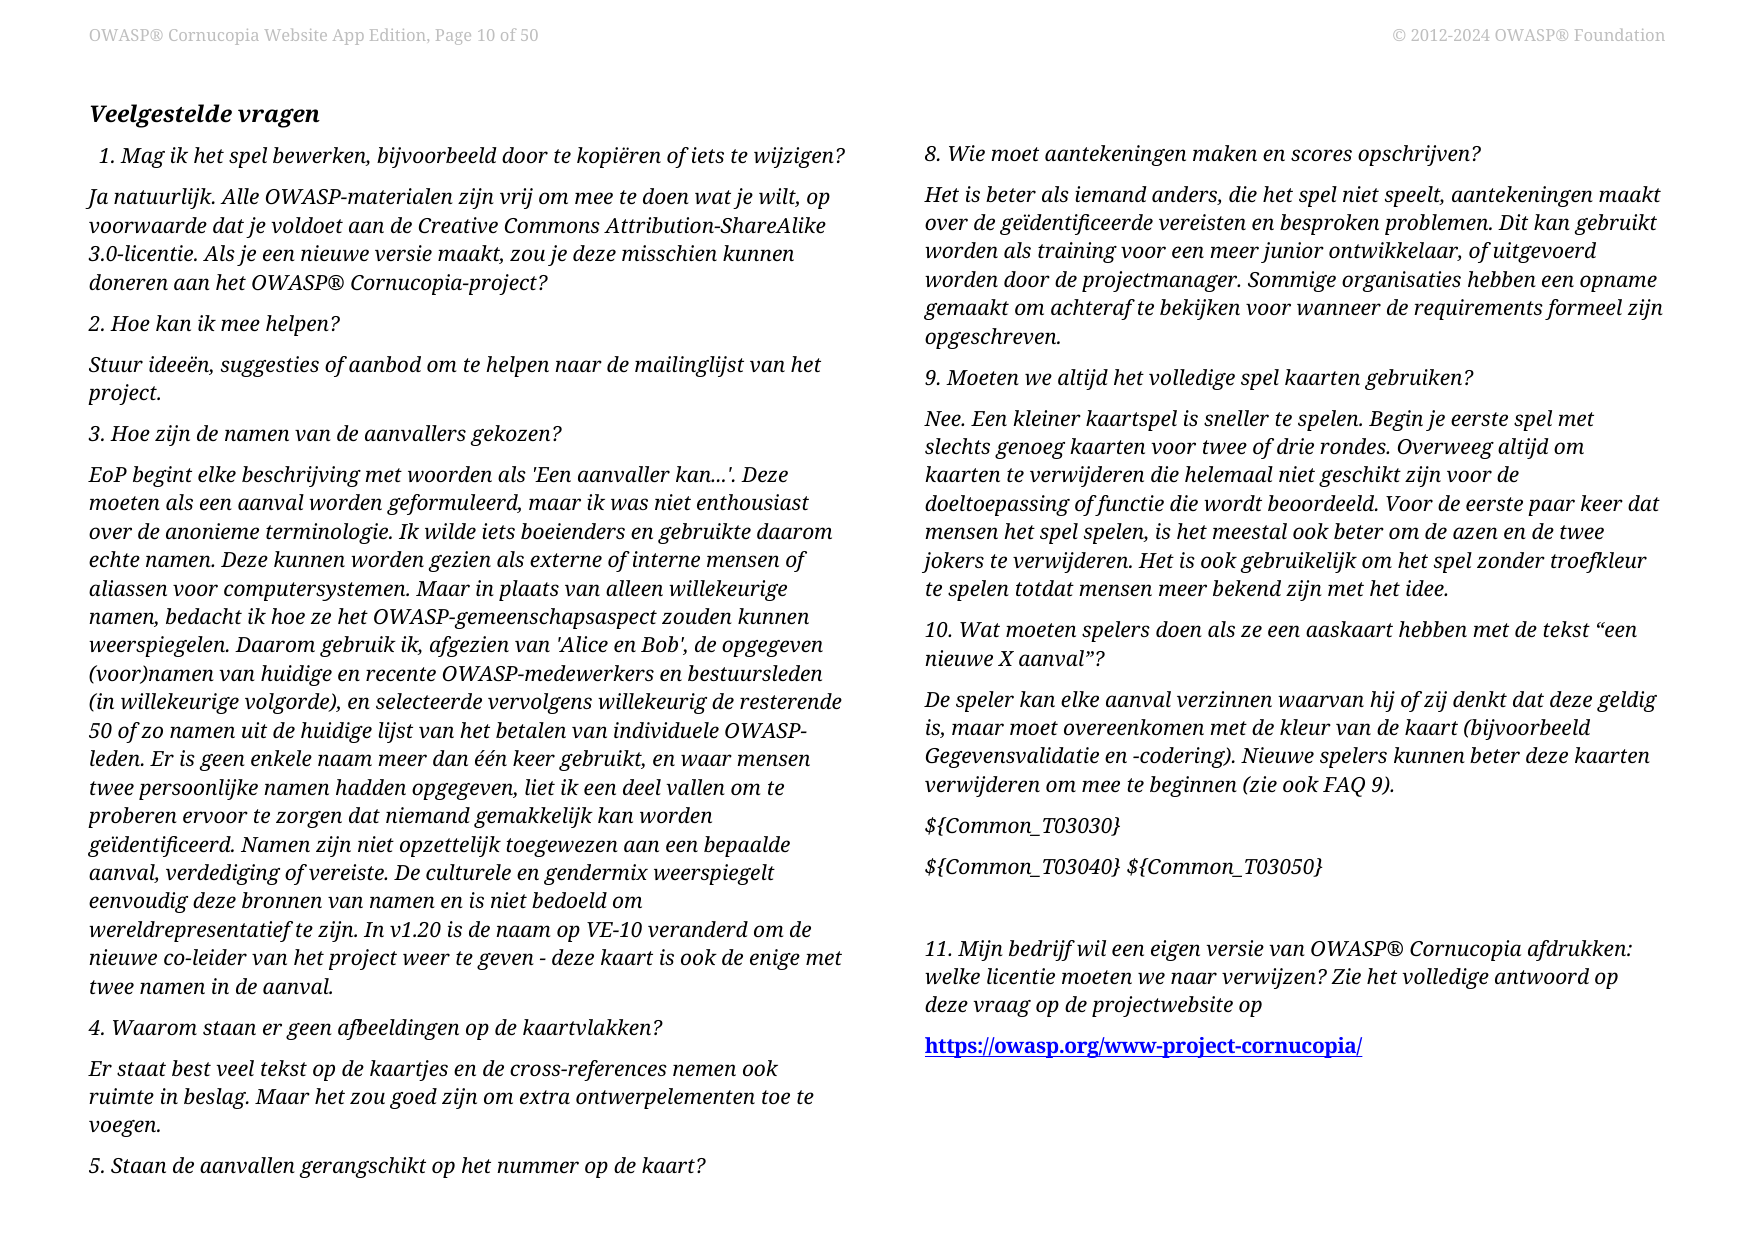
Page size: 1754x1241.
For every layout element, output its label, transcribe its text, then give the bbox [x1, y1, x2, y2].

table_header Veelgestelde vragen 1. Mag ik het spel bewerken, bijvoorbeeld door te kopiëren of iets te wijzigen? Ja natuurlijk. Alle OWASP-materialen zijn vrij om mee te doen wat je wilt, op voorwaarde dat je voldoet aan de Creative Commons Attribution-ShareAlike 3.0-licentie. Als je een nieuwe versie maakt, zou je deze misschien kunnen doneren aan het OWASP® Cornucopia-project? 2. Hoe kan ik mee helpen? Stuur ideeën, suggesties of aanbod om te helpen naar de mailinglijst van het project. 3. Hoe zijn de namen van de aanvallers gekozen? EoP begint elke beschrijving met woorden als 'Een aanvaller kan...'. Deze moeten als een aanval worden geformuleerd, maar ik was niet enthousiast over de anonieme terminologie. Ik wilde iets boeienders en gebruikte daarom echte namen. Deze kunnen worden gezien als externe of interne mensen of aliassen voor computersystemen. Maar in plaats van alleen willekeurige namen, bedacht ik hoe ze het OWASP-gemeenschapsaspect zouden kunnen weerspiegelen. Daarom gebruik ik, afgezien van 'Alice en Bob', de opgegeven (voor)namen van huidige en recente OWASP-medewerkers en bestuursleden (in willekeurige volgorde), en selecteerde vervolgens willekeurig de resterende 50 of zo namen uit de huidige lijst van het betalen van individuele OWASP-leden. Er is geen enkele naam meer dan één keer gebruikt, en waar mensen twee persoonlijke namen hadden opgegeven, liet ik een deel vallen om te proberen ervoor te zorgen dat niemand gemakkelijk kan worden geïdentificeerd. Namen zijn niet opzettelijk toegewezen aan een bepaalde aanval, verdediging of vereiste. De culturele en gendermix weerspiegelt eenvoudig deze bronnen van namen en is niet bedoeld om wereldrepresentatief te zijn. In v1.20 is de naam op VE-10 veranderd om de nieuwe co-leider van het project weer te geven - deze kaart is ook de enige met twee namen in de aanval. 4. Waarom staan er geen afbeeldingen op de kaartvlakken? Er staat best veel tekst op de kaartjes en de cross-references nemen ook ruimte in beslag. Maar het zou goed zijn om extra ontwerpelementen toe te voegen. 5. Staan de aanvallen gerangschikt op het nummer op de kaart? [78, 98, 856, 1192]
table_header 8. Wie moet aantekeningen maken en scores opschrijven? Het is beter als iemand anders, die het spel niet speelt, aantekeningen maakt over de geïdentificeerde vereisten en besproken problemen. Dit kan gebruikt worden als training voor een meer junior ontwikkelaar, of uitgevoerd worden door de projectmanager. Sommige organisaties hebben een opname gemaakt om achteraf te bekijken voor wanneer de requirements formeel zijn opgeschreven. 9. Moeten we altijd het volledige spel kaarten gebruiken? Nee. Een kleiner kaartspel is sneller te spelen. Begin je eerste spel met slechts genoeg kaarten voor twee of drie rondes. Overweeg altijd om kaarten te verwijderen die helemaal niet geschikt zijn voor de doeltoepassing of functie die wordt beoordeeld. Voor de eerste paar keer dat mensen het spel spelen, is het meestal ook beter om de azen en de twee jokers te verwijderen. Het is ook gebruikelijk om het spel zonder troefkleur te spelen totdat mensen meer bekend zijn met het idee. 10. Wat moeten spelers doen als ze een aaskaart hebben met de tekst “een nieuwe X aanval”? De speler kan elke aanval verzinnen waarvan hij of zij denkt dat deze geldig is, maar moet overeenkomen met de kleur van de kaart (bijvoorbeeld Gegevensvalidatie en -codering). Nieuwe spelers kunnen beter deze kaarten verwijderen om mee te beginnen (zie ook FAQ 9). ${Common_T03030} ${Common_T03040} ${Common_T03050} 11. Mijn bedrijf wil een eigen versie van OWASP® Cornucopia afdrukken: welke licentie moeten we naar verwijzen? Zie het volledige antwoord op deze vraag op de projectwebsite op https://owasp.org/www-project-cornucopia/ [913, 98, 1677, 1192]
table_header [856, 98, 913, 1192]
